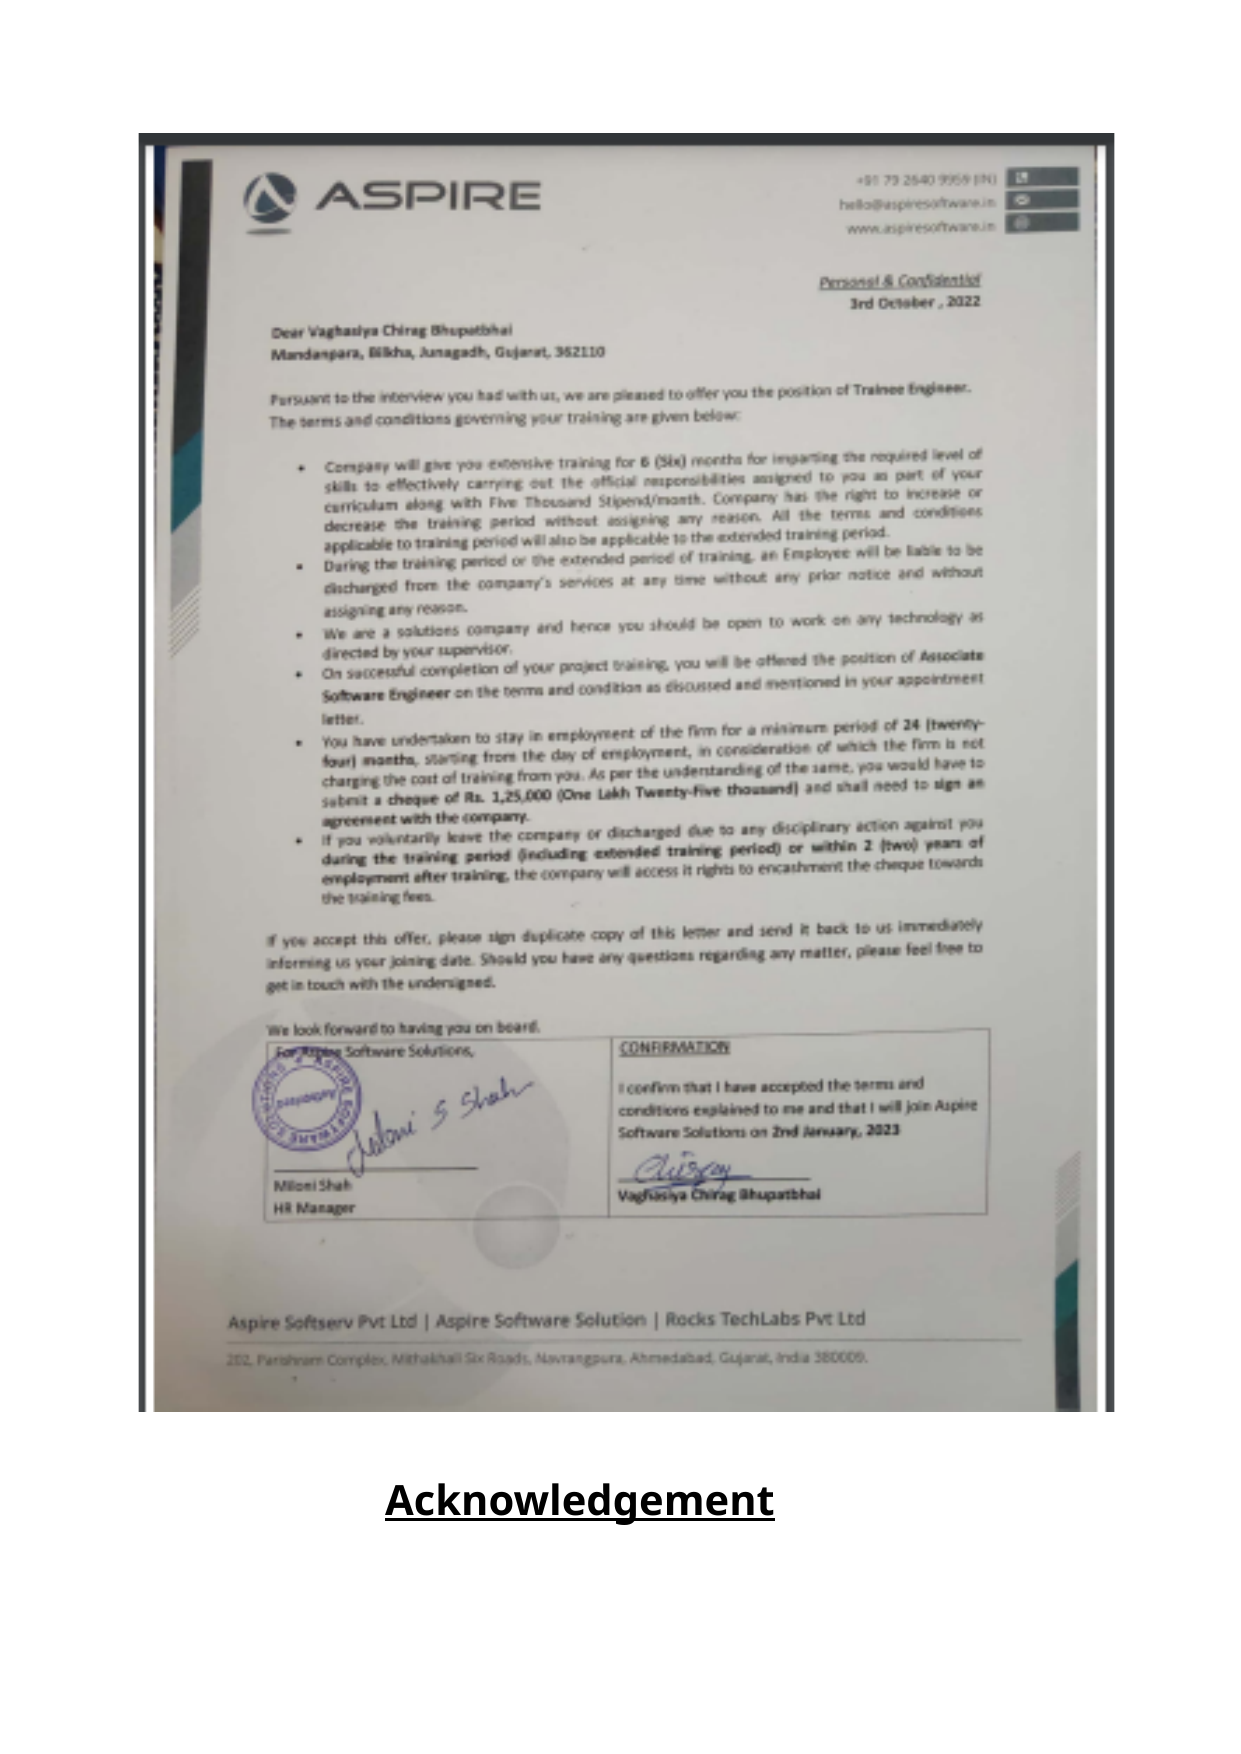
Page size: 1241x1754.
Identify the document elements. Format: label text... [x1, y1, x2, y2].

picture [138, 133, 1115, 1412]
text Acknowledgement [167, 1470, 992, 1527]
